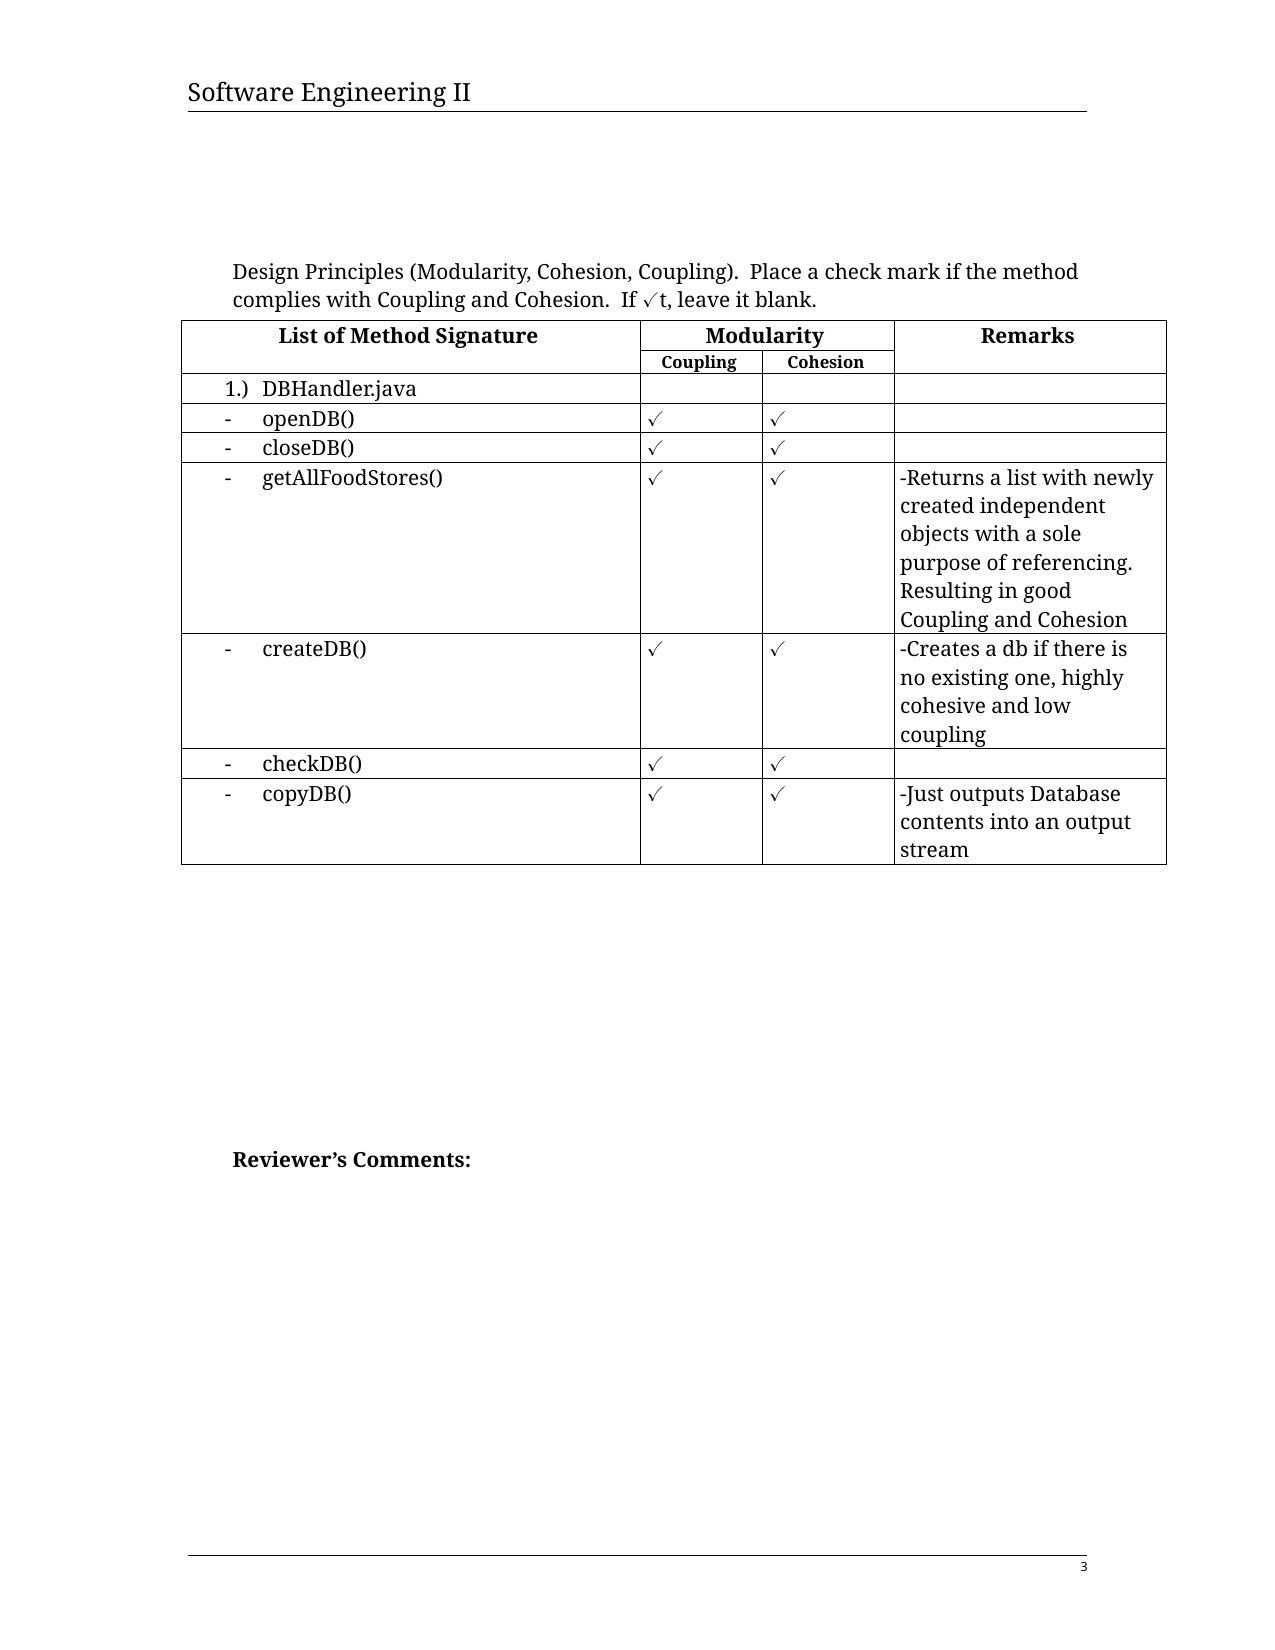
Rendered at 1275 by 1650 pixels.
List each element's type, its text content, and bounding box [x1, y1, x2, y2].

table_cell createDB() [182, 634, 640, 748]
table_cell ✓ [763, 433, 894, 462]
table_cell ✓ [641, 749, 762, 778]
table_cell [895, 404, 1166, 432]
table_cell -Just outputs Database contents into an output stream [895, 779, 1166, 864]
table_cell ✓ [763, 749, 894, 778]
table_cell Coupling [641, 351, 762, 373]
table_header Modularity [641, 321, 894, 349]
table_cell ✓ [641, 404, 762, 432]
subtitle Design Principles (Modularity, Cohesion, Coupling). Place a check mark if the method complies with Coupling and Cohesion. If ✓t, leave it blank. [187, 257, 1087, 314]
table_cell [895, 749, 1166, 778]
table_cell copyDB() [182, 779, 640, 864]
table_cell ✓ [763, 779, 894, 864]
table_cell closeDB() [182, 433, 640, 462]
table_cell ✓ [763, 634, 894, 748]
table_cell [895, 433, 1166, 462]
table_cell ✓ [641, 433, 762, 462]
table_cell Cohesion [763, 351, 894, 373]
table_header List of Method Signature [182, 321, 640, 373]
table_cell -Returns a list with newly created independent objects with a sole purpose of referencing. Resulting in good Coupling and Cohesion [895, 463, 1166, 633]
table_cell openDB() [182, 404, 640, 432]
table_cell DBHandler.java [182, 374, 640, 403]
table_cell [641, 374, 762, 403]
table_cell [895, 374, 1166, 403]
table_header Remarks [895, 321, 1166, 373]
table_cell ✓ [641, 463, 762, 633]
table_cell ✓ [641, 779, 762, 864]
table_cell ✓ [763, 463, 894, 633]
subtitle Reviewer’s Comments: [187, 1145, 1087, 1202]
table_cell [763, 374, 894, 403]
table_cell -Creates a db if there is no existing one, highly cohesive and low coupling [895, 634, 1166, 748]
table_cell getAllFoodStores() [182, 463, 640, 633]
table_cell ✓ [641, 634, 762, 748]
table_cell ✓ [763, 404, 894, 432]
table_cell checkDB() [182, 749, 640, 778]
